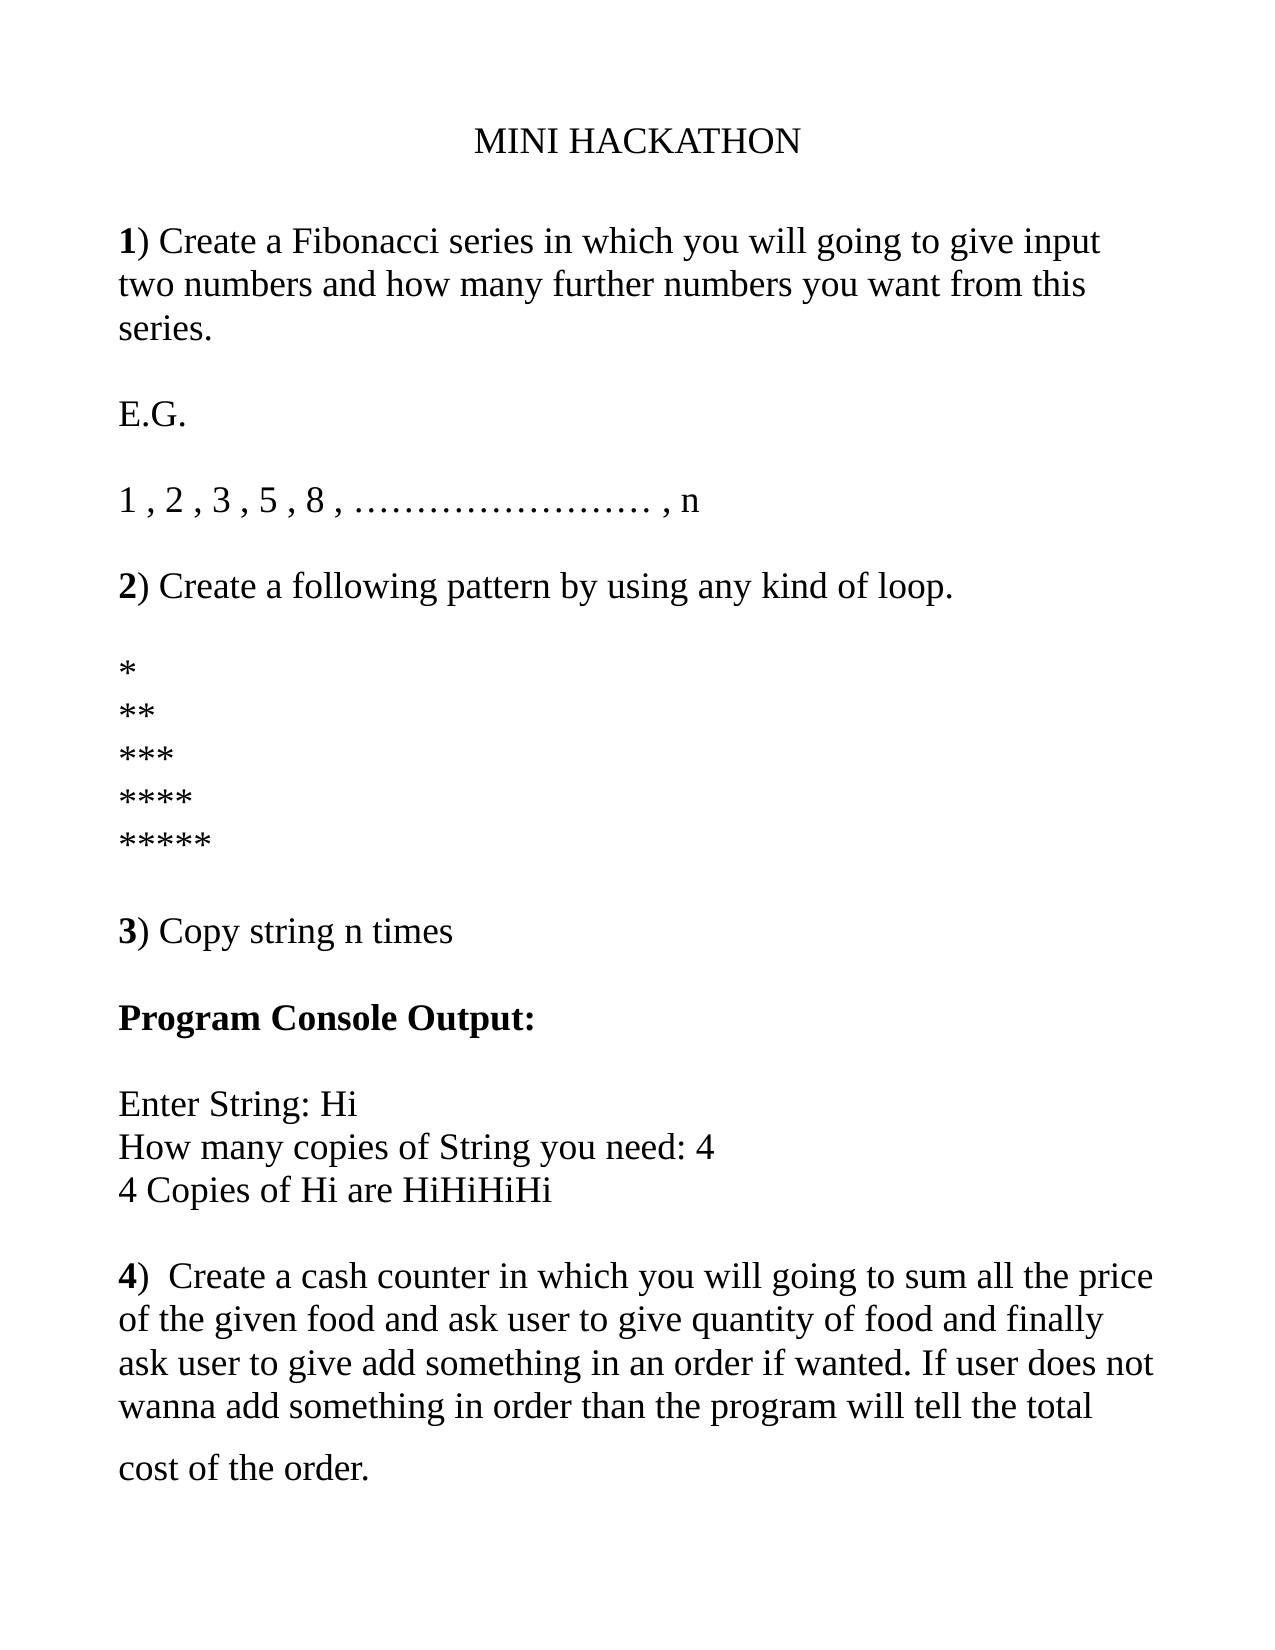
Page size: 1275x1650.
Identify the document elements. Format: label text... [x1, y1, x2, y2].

text 4) Create a cash counter in which you will going to sum all the price [118, 1254, 1157, 1297]
text 4 Copies of Hi are HiHiHiHi [118, 1167, 1157, 1211]
text 3) Copy string n times [118, 909, 1157, 952]
text ** [118, 693, 1157, 736]
text How many copies of String you need: 4 [118, 1124, 1157, 1167]
text 1 , 2 , 3 , 5 , 8 , …………………… , n [118, 477, 1157, 521]
text MINI HACKATHON [118, 118, 1157, 161]
text *** [118, 736, 1157, 779]
text 2) Create a following pattern by using any kind of loop. [118, 564, 1157, 607]
text * [118, 650, 1157, 693]
text 1) Create a Fibonacci series in which you will going to give input two numbers and how many further numbers you want from this series. [118, 219, 1157, 348]
text ***** [118, 822, 1157, 866]
text **** [118, 779, 1157, 822]
text of the given food and ask user to give quantity of food and finally ask user to give add something in an order if wanted. If user does not wanna add something in order than the program will tell the total cost of the order. [118, 1297, 1157, 1493]
text Program Console Output: [118, 995, 1157, 1038]
text Enter String: Hi [118, 1081, 1157, 1124]
text E.G. [118, 391, 1157, 434]
